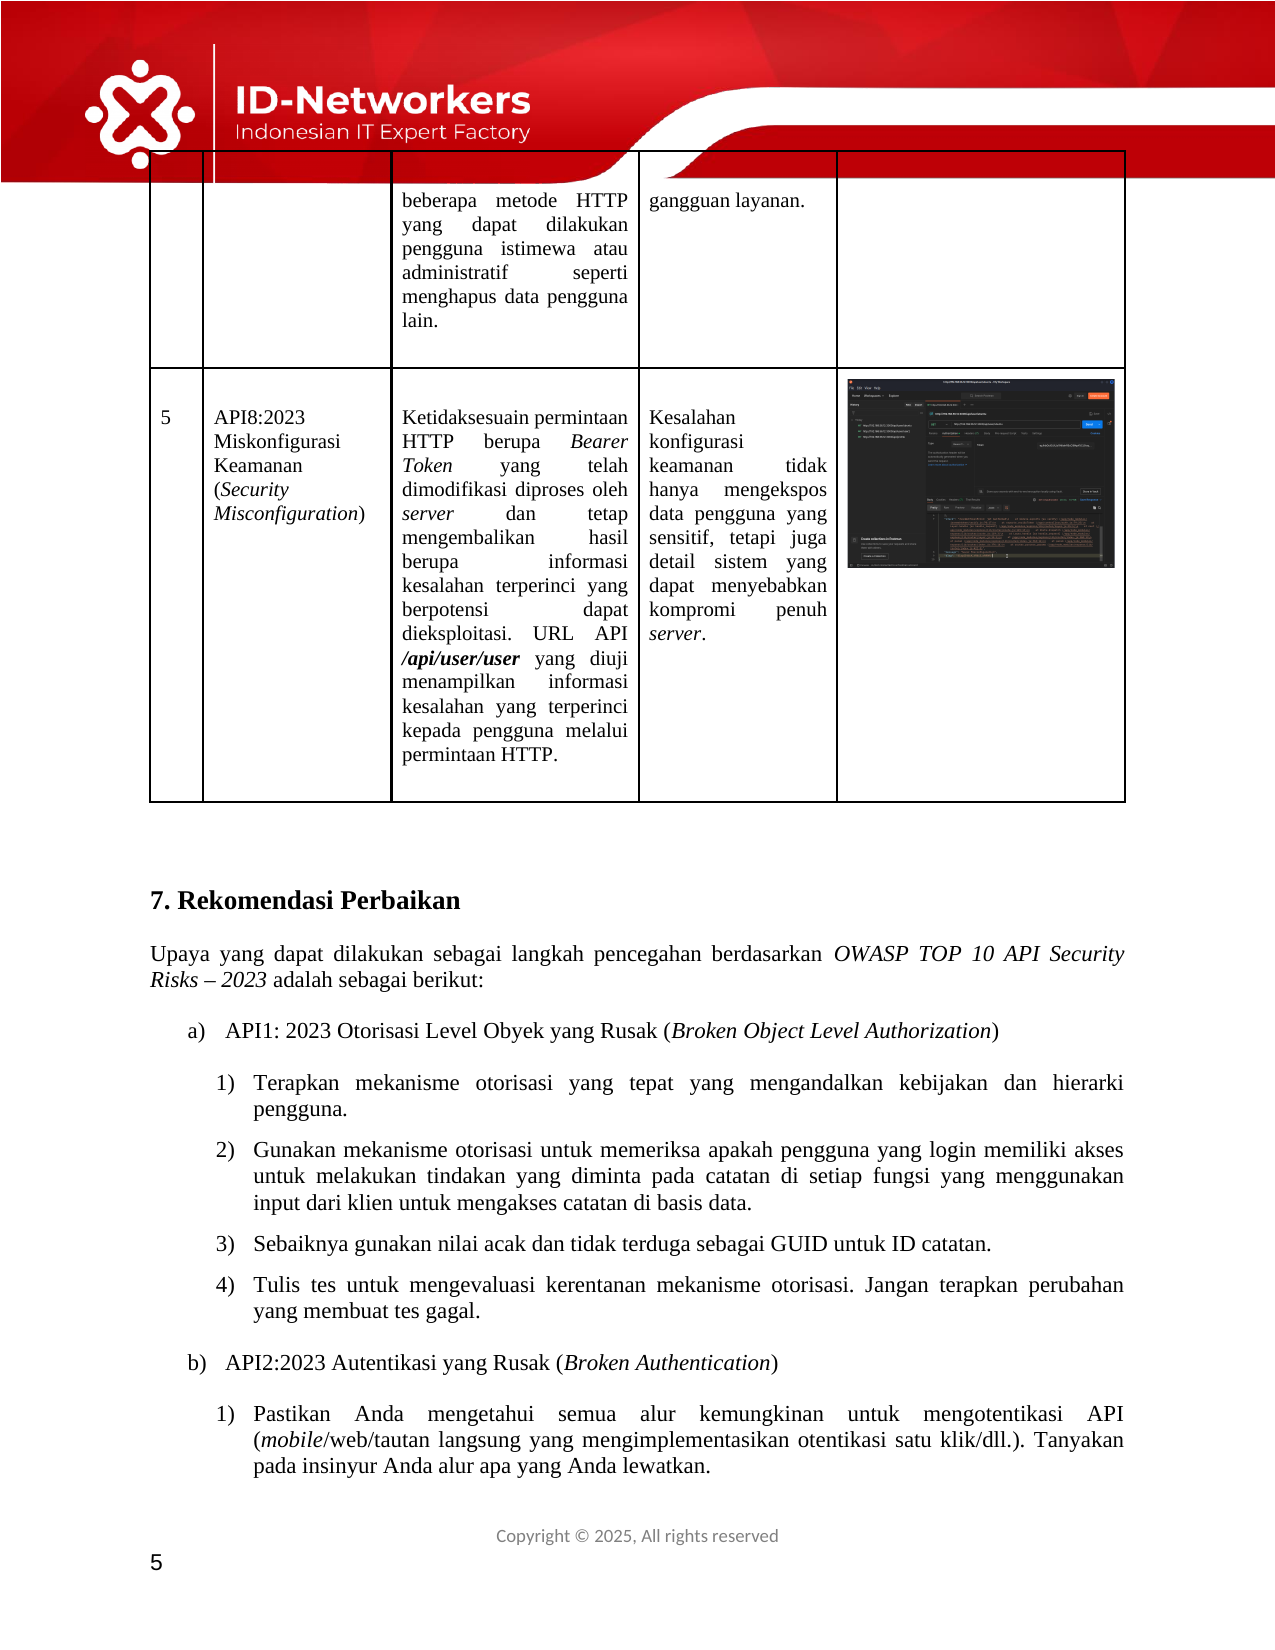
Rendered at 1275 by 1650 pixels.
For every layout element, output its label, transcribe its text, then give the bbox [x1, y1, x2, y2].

table_cell gangguan layanan. [640, 152, 836, 367]
list Pastikan Anda mengetahui semua alur kemungkinan untuk mengotentikasi API (mobile/web/tautan langsung yang mengimplementasikan otentikasi satu klik/dll.). Tanyakan pada insinyur Anda alur apa yang Anda lewatkan. [216, 1400, 1125, 1479]
table_cell Ketidaksesuain permintaan HTTP berupa Bearer Token yang telah dimodifikasi diproses oleh server dan tetap mengembalikan hasil berupa informasi kesalahan terperinci yang berpotensi dapat dieksploitasi. URL API /api/user/user yang diuji menampilkan informasi kesalahan yang terperinci kepada pengguna melalui permintaan HTTP. [393, 369, 638, 801]
table_cell [838, 369, 1124, 801]
table_cell beberapa metode HTTP yang dapat dilakukan pengguna istimewa atau administratif seperti menghapus data pengguna lain. [393, 152, 638, 367]
list Terapkan mekanisme otorisasi yang tepat yang mengandalkan kebijakan dan hierarki pengguna. [216, 1069, 1125, 1122]
picture [847, 379, 1115, 568]
table_cell 5 [151, 369, 202, 801]
list Sebaiknya gunakan nilai acak dan tidak terduga sebagai GUID untuk ID catatan. [216, 1230, 1125, 1256]
table_cell [151, 152, 202, 367]
table_cell [838, 152, 1124, 367]
table_cell API8:2023 Miskonfigurasi Keamanan (Security Misconfiguration) [204, 369, 390, 801]
table_cell Kesalahan konfigurasi keamanan tidak hanya mengekspos data pengguna yang sensitif, tetapi juga detail sistem yang dapat menyebabkan kompromi penuh server. [640, 369, 836, 801]
list Gunakan mekanisme otorisasi untuk memeriksa apakah pengguna yang login memiliki akses untuk melakukan tindakan yang diminta pada catatan di setiap fungsi yang menggunakan input dari klien untuk mengakses catatan di basis data. [216, 1136, 1125, 1215]
subtitle 7. Rekomendasi Perbaikan [150, 884, 1125, 915]
text Upaya yang dapat dilakukan sebagai langkah pencegahan berdasarkan OWASP TOP 10 API Security Risks – 2023 adalah sebagai berikut: [150, 940, 1125, 993]
table_cell [204, 152, 390, 367]
list API2:2023 Autentikasi yang Rusak (Broken Authentication) [187, 1348, 1125, 1375]
list API1: 2023 Otorisasi Level Obyek yang Rusak (Broken Object Level Authorization) [187, 1018, 1125, 1044]
picture [1, 1, 1275, 184]
list Tulis tes untuk mengevaluasi kerentanan mekanisme otorisasi. Jangan terapkan perubahan yang membuat tes gagal. [216, 1271, 1125, 1323]
